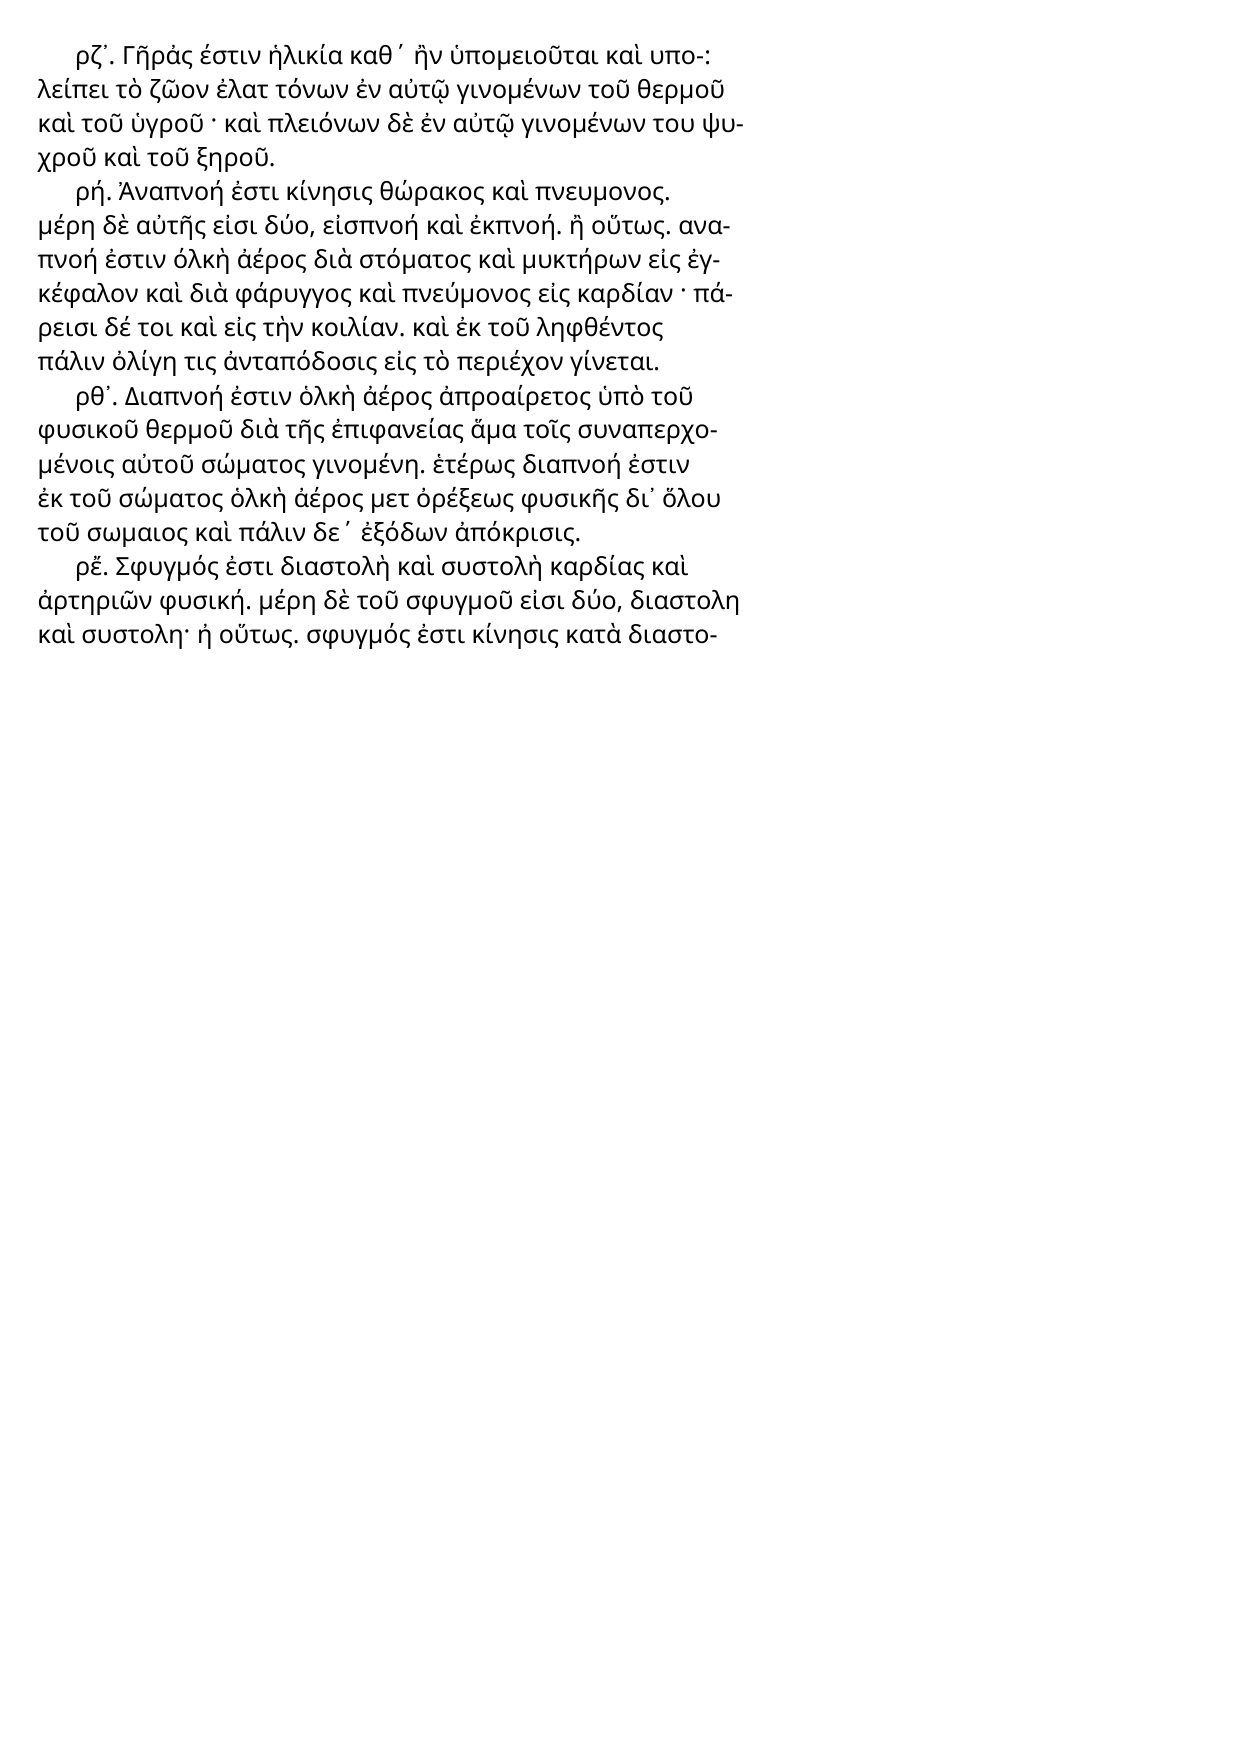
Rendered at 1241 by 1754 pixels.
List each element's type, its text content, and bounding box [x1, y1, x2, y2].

text ρθ᾽. Διαπνοή ἐστιν ὁλκὴ ἀέρος ἀπροαίρετος ὑπὸ τοῦ φυσικοῦ θερμοῦ διὰ τῆς ἐπιφανείας ἅμα τοῖς συναπερχο- μένοις αὐτοῦ σώματος γινομένη. ἑτέρως διαπνοή ἐστιν ἐκ τοῦ σώματος ὁλκὴ ἀέρος μετ ὀρέξεως φυσικῆς δι᾽ ὅλου τοῦ σωμαιος καὶ πάλιν δε΄ ἐξόδων ἀπόκρισις. [37, 378, 1203, 548]
text ρή. Ἀναπνοή ἐστι κίνησις θώρακος καὶ πνευμονος. μέρη δὲ αὐτῆς εἰσι δύο, εἰσπνοή καὶ ἐκπνοή. ἢ οὕτως. ανα- πνοή ἐστιν όλκὴ ἀέρος διὰ στόματος καὶ μυκτήρων εἰς ἐγ- κέφαλον καὶ διὰ φάρυγγος καὶ πνεύμονος εἰς καρδίαν · πά- ρεισι δέ τοι καὶ εἰς τὴν κοιλίαν. καὶ ἐκ τοῦ ληφθέντος πάλιν ὀλίγη τις ἀνταπόδοσις εἰς τὸ περιέχον γίνεται. [37, 174, 1203, 378]
text ρἔ. Σφυγμός ἐστι διαστολὴ καὶ συστολὴ καρδίας καὶ ἀρτηριῶν φυσική. μέρη δὲ τοῦ σφυγμοῦ εἰσι δύο, διαστολη καὶ συστολη· ἠ οὕτως. σφυγμός ἐστι κίνησις κατὰ διαστο- [37, 548, 1203, 651]
text ρζ᾽. Γῆρἀς έστιν ἡλικία καθ΄ ἢν ὑπομειοῦται καὶ υπο-: λείπει τὸ ζῶον ἐλατ τόνων ἐν αὐτῷ γινομένων τοῦ θερμοῦ καὶ τοῦ ὑγροῦ · καὶ πλειόνων δὲ ἐν αὐτῷ γινομένων του ψυ- χροῦ καὶ τοῦ ξηροῦ. [37, 37, 1203, 174]
